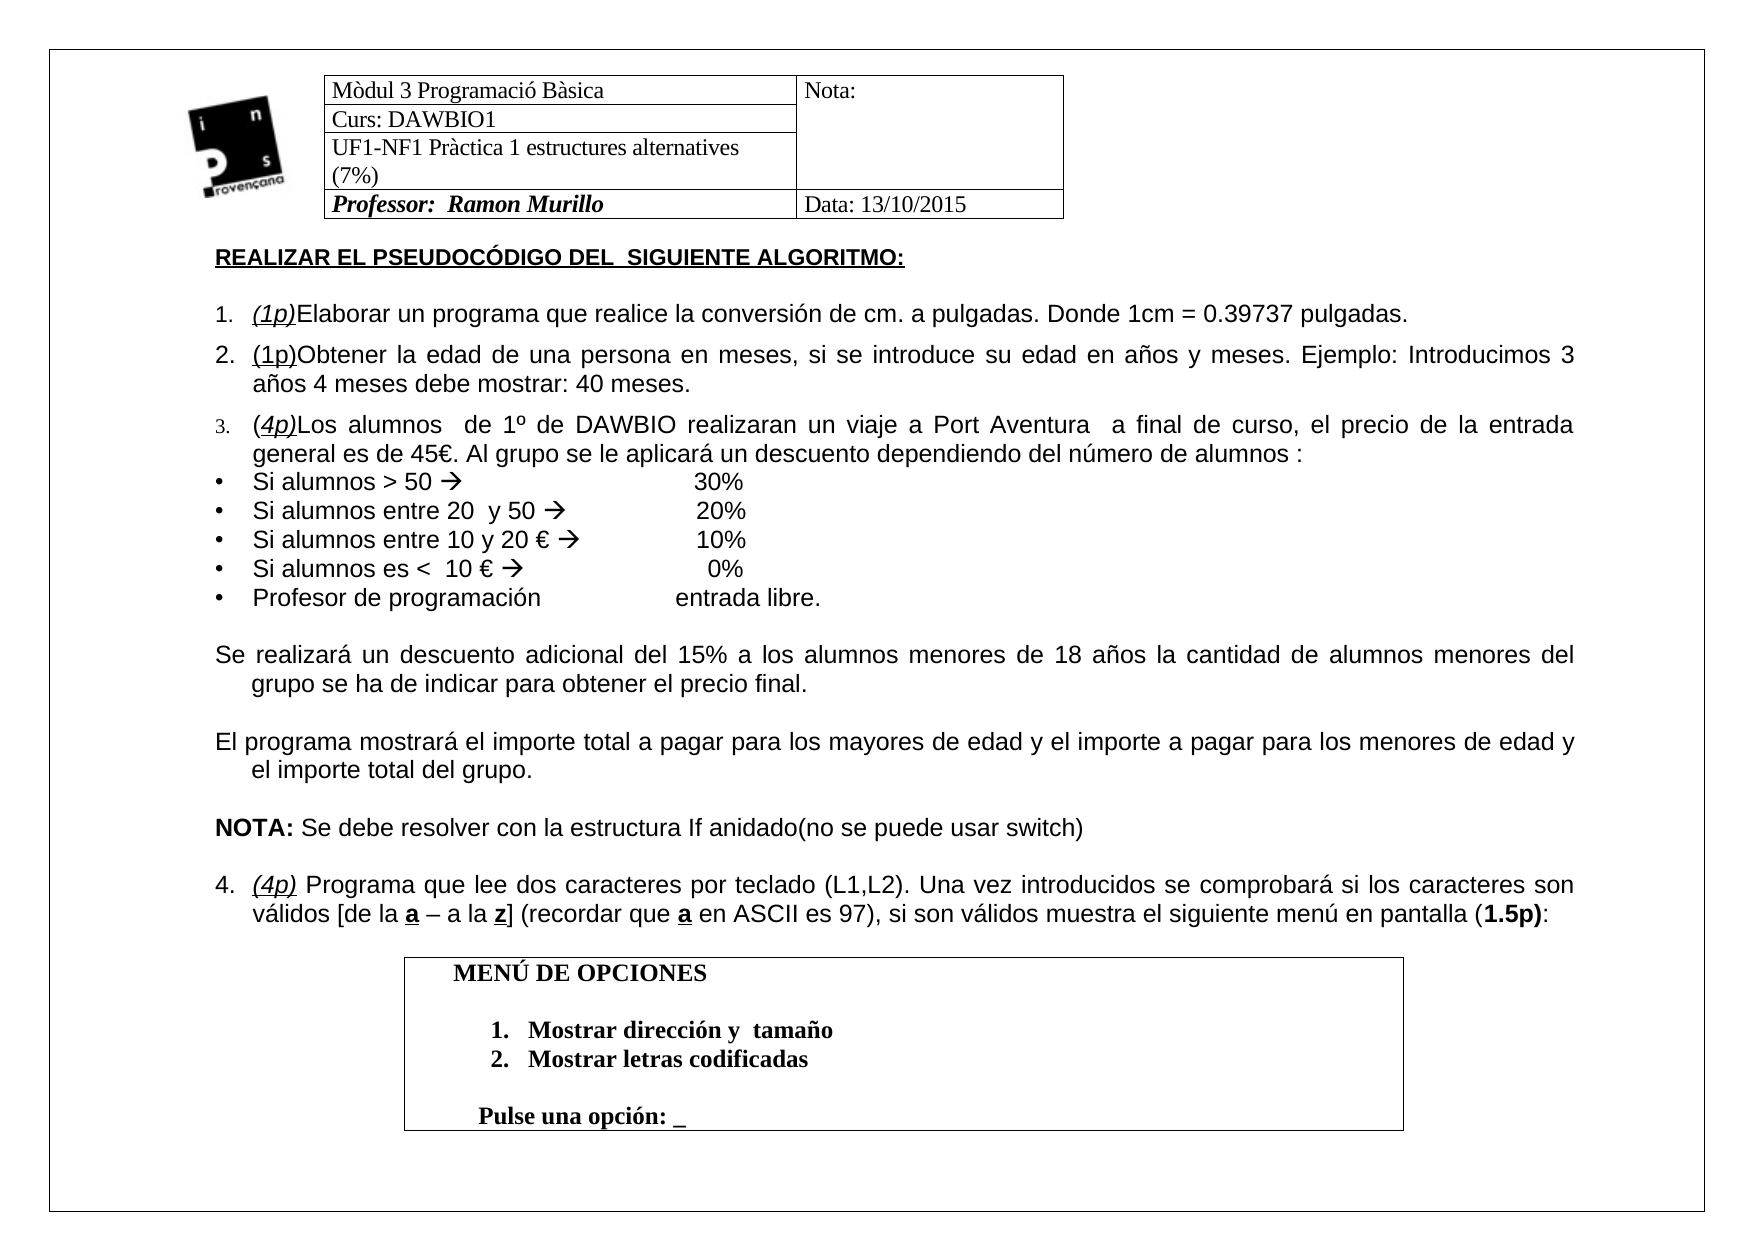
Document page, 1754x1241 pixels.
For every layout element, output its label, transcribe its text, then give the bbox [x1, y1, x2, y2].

list (4p)Los alumnos de 1º de DAWBIO realizaran un viaje a Port Aventura a final de curso, el precio de la entrada general es de 45€. Al grupo se le aplicará un descuento dependiendo del número de alumnos : [215, 410, 1577, 467]
text El programa mostrará el importe total a pagar para los mayores de edad y el importe a pagar para los menores de edad y el importe total del grupo. [215, 727, 1577, 784]
list Profesor de programación entrada libre. [215, 583, 1577, 612]
text NOTA: Se debe resolver con la estructura If anidado(no se puede usar switch) [215, 813, 1577, 842]
list Si alumnos entre 20 y 50  20% [215, 496, 1577, 525]
text REALIZAR EL PSEUDOCÓDIGO DEL SIGUIENTE ALGORITMO: [215, 243, 1577, 270]
text Se realizará un descuento adicional del 15% a los alumnos menores de 18 años la cantidad de alumnos menores del grupo se ha de indicar para obtener el precio final. [215, 640, 1577, 698]
list Si alumnos entre 10 y 20 €  10% [215, 525, 1577, 554]
list (4p) Programa que lee dos caracteres por teclado (L1,L2). Una vez introducidos se comprobará si los caracteres son válidos [de la a – a la z] (recordar que a en ASCII es 97), si son válidos muestra el siguiente menú en pantalla (1.5p): [215, 870, 1577, 928]
list Si alumnos > 50  30% [215, 467, 1577, 496]
list (1p)Obtener la edad de una persona en meses, si se introduce su edad en años y meses. Ejemplo: Introducimos 3 años 4 meses debe mostrar: 40 meses. [215, 340, 1577, 397]
list Si alumnos es < 10 €  0% [215, 554, 1577, 583]
table_header MENÚ DE OPCIONES Mostrar dirección y tamaño Mostrar letras codificadas Pulse una opción: _ [405, 958, 1403, 1130]
list (1p)Elaborar un programa que realice la conversión de cm. a pulgadas. Donde 1cm = 0.39737 pulgadas. [215, 298, 1577, 327]
picture [159, 95, 313, 198]
